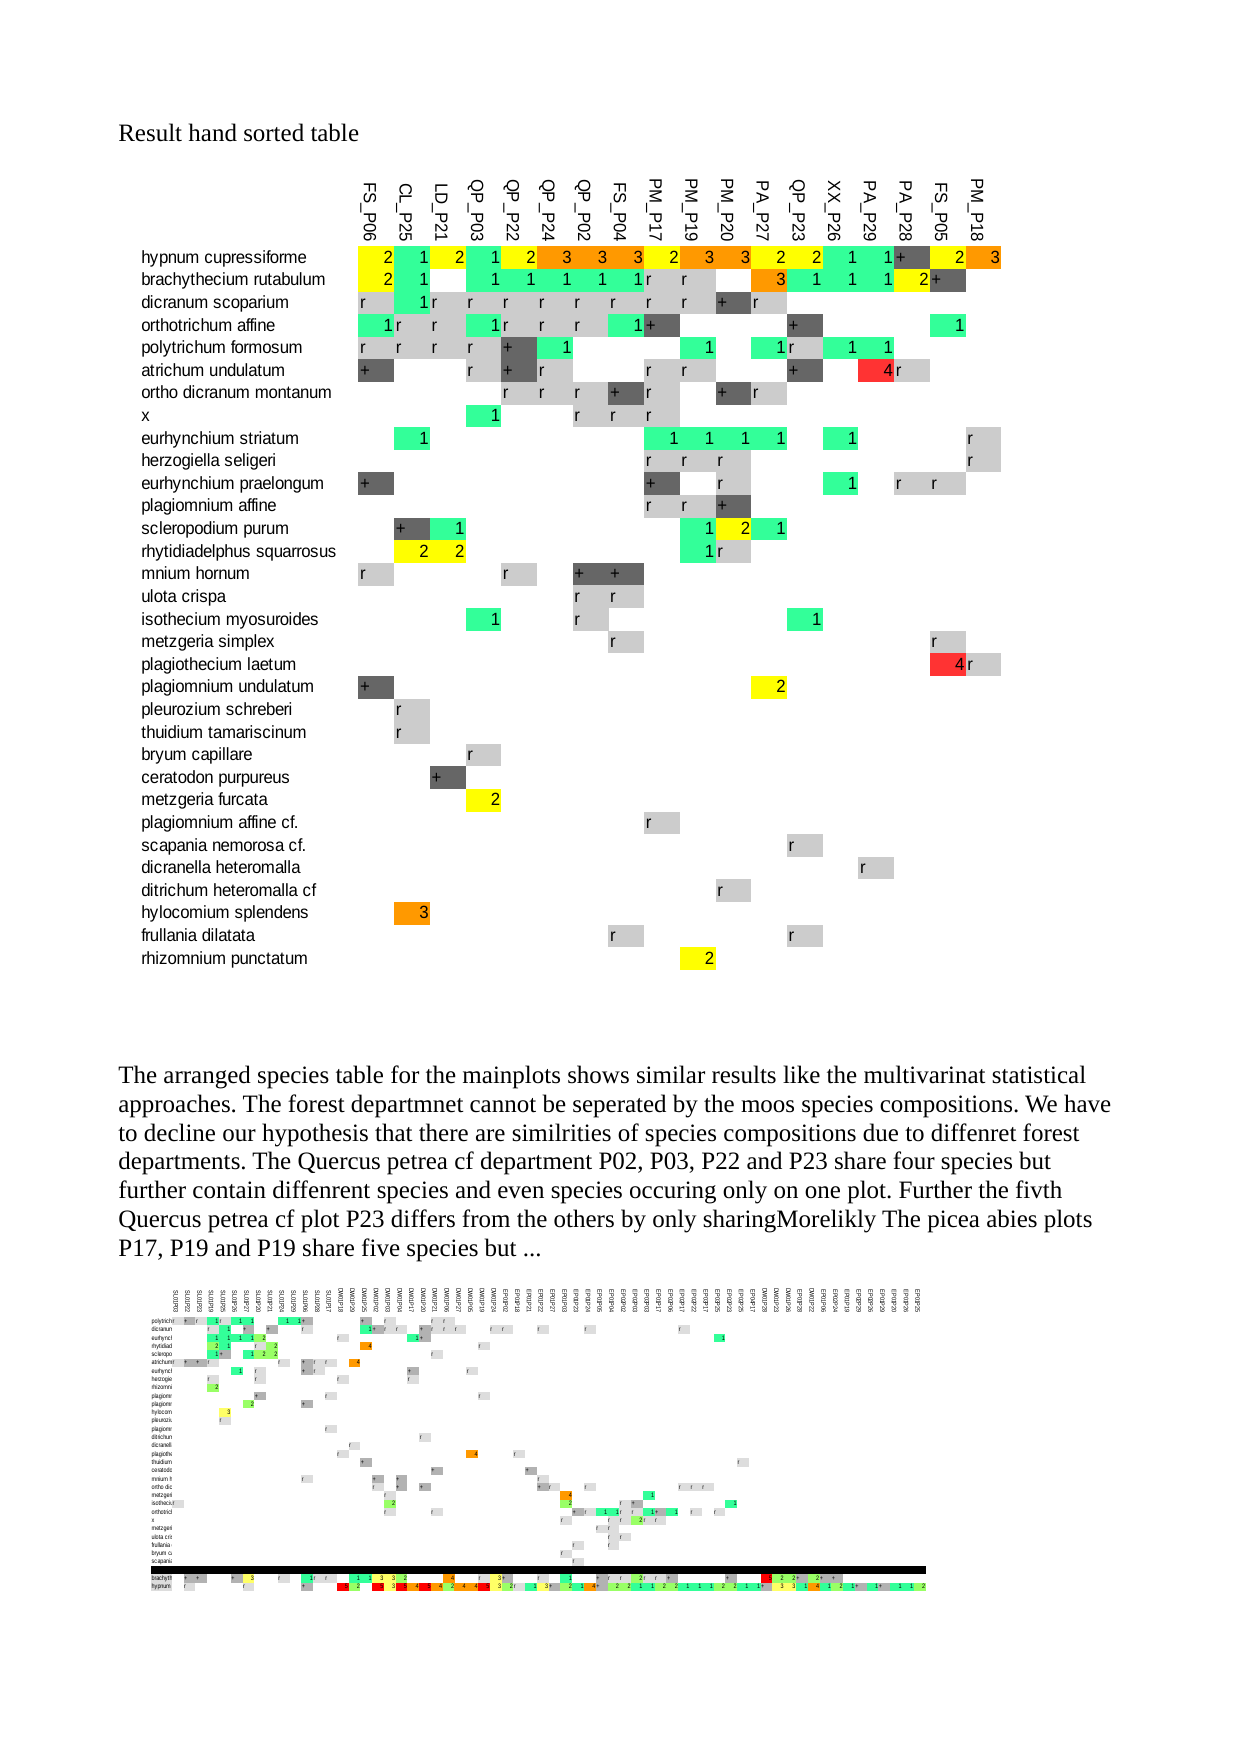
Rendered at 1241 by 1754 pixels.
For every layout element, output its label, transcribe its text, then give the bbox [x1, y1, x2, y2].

text The arranged species table for the mainplots shows similar results like the multivarinat statistical approaches. The forest departmnet cannot be seperated by the moos species compositions. We have to decline our hypothesis that there are similrities of species compositions due to diffenret forest departments. The Quercus petrea cf department P02, P03, P22 and P23 share four species but further contain diffenrent species and even species occuring only on one plot. Further the fivth Quercus petrea cf plot P23 differs from the others by only sharingMorelikly The picea abies plots P17, P19 and P19 share five species but ... [118, 1060, 1122, 1261]
text Result hand sorted table [118, 118, 1122, 147]
